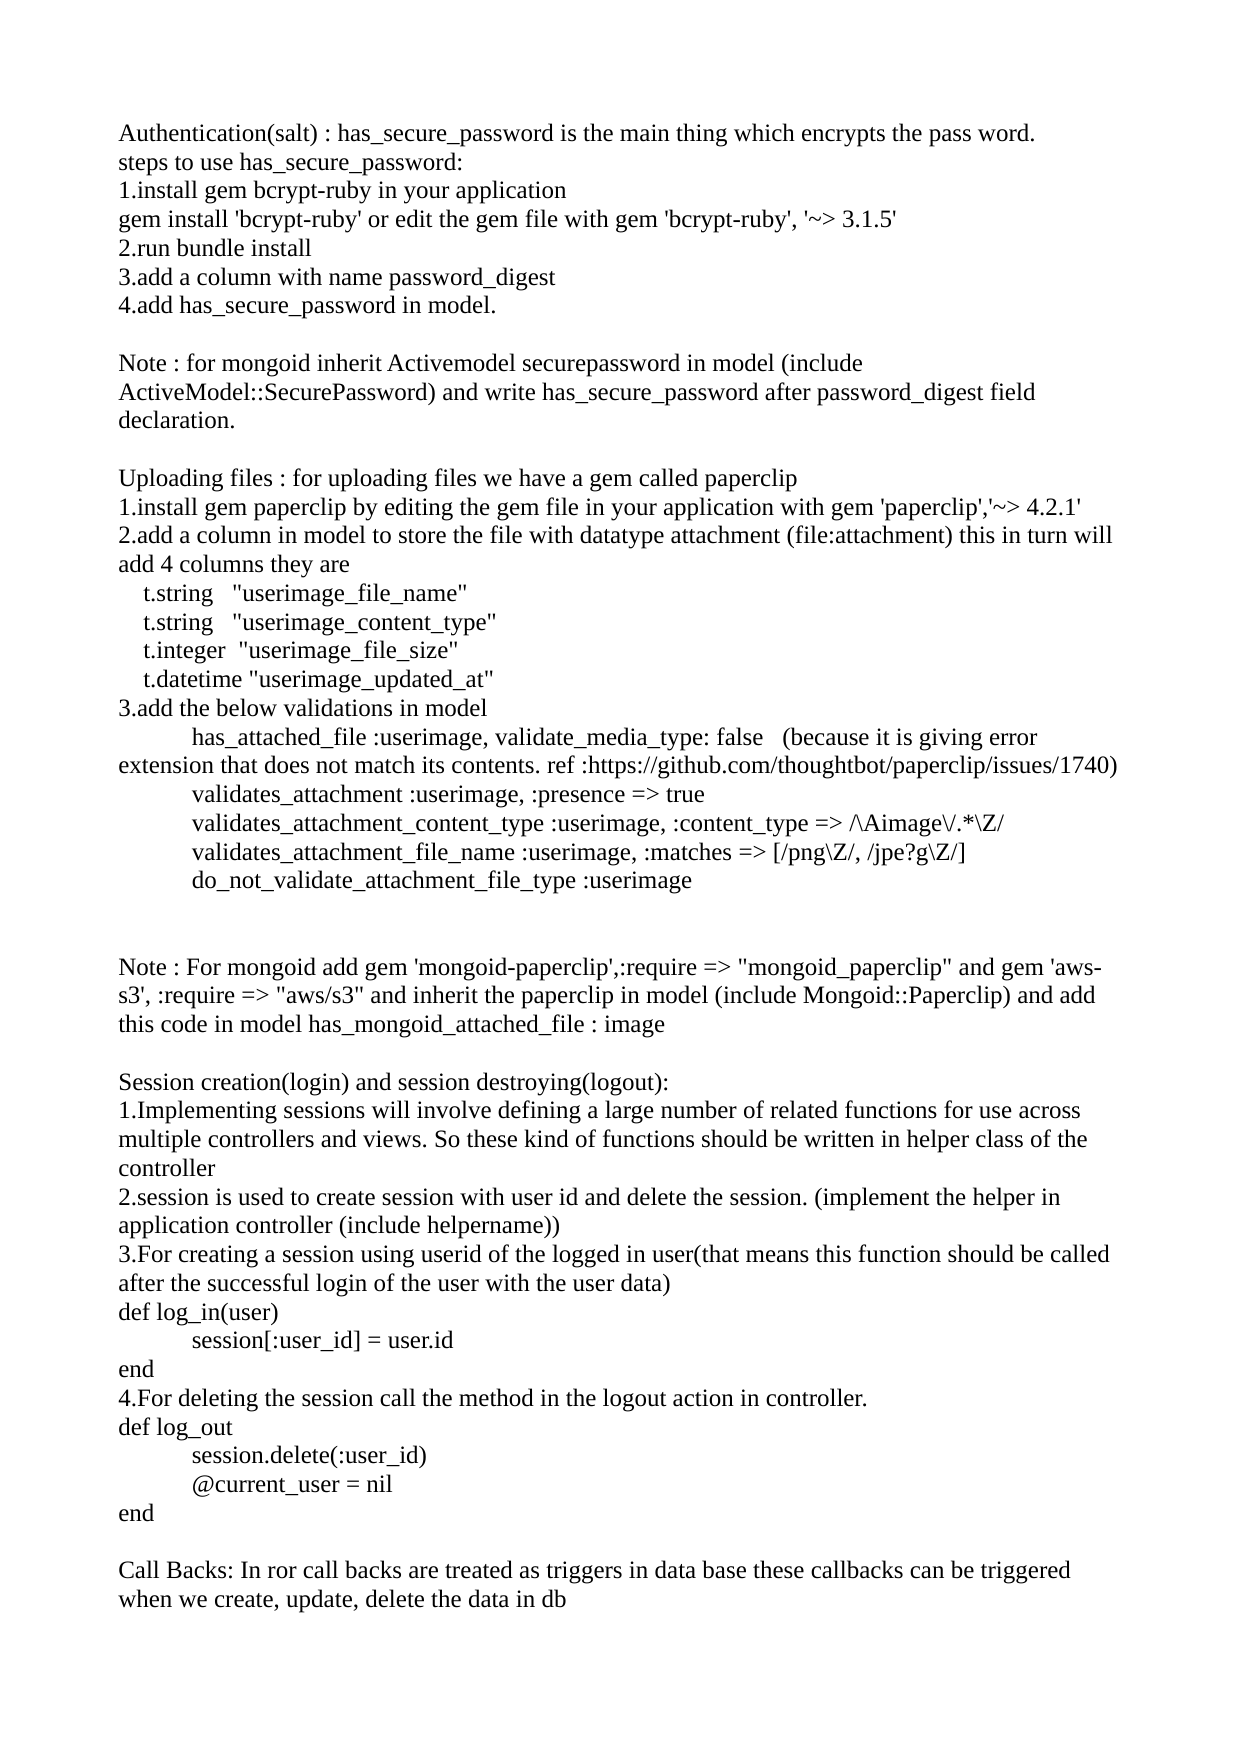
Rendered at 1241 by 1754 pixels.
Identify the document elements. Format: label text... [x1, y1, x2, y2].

text 2.add a column in model to store the file with datatype attachment (file:attachment) this in turn will add 4 columns they are [118, 521, 1122, 578]
text Session creation(login) and session destroying(logout): [118, 1067, 1122, 1096]
text Note : For mongoid add gem 'mongoid-paperclip',:require => "mongoid_paperclip" and gem 'aws-s3', :require => "aws/s3" and inherit the paperclip in model (include Mongoid::Paperclip) and add this code in model has_mongoid_attached_file : image [118, 952, 1122, 1038]
text 3.add a column with name password_digest [118, 262, 1122, 291]
text session.delete(:user_id) [118, 1441, 1122, 1469]
text 2.run bundle install [118, 233, 1122, 262]
text Note : for mongoid inherit Activemodel securepassword in model (include ActiveModel::SecurePassword) and write has_secure_password after password_digest field declaration. [118, 348, 1122, 434]
text @current_user = nil [118, 1469, 1122, 1498]
text def log_out [118, 1412, 1122, 1441]
text validates_attachment_content_type :userimage, :content_type => /\Aimage\/.*\Z/ [118, 808, 1122, 837]
text t.string "userimage_file_name" [118, 578, 1122, 607]
text Uploading files : for uploading files we have a gem called paperclip [118, 463, 1122, 492]
text 1.install gem paperclip by editing the gem file in your application with gem 'paperclip','~> 4.2.1' [118, 492, 1122, 521]
text 1.Implementing sessions will involve defining a large number of related functions for use across multiple controllers and views. So these kind of functions should be written in helper class of the controller [118, 1096, 1122, 1182]
text 3.For creating a session using userid of the logged in user(that means this function should be called after the successful login of the user with the user data) [118, 1239, 1122, 1297]
text do_not_validate_attachment_file_type :userimage [118, 866, 1122, 894]
text validates_attachment :userimage, :presence => true [118, 779, 1122, 808]
text Authentication(salt) : has_secure_password is the main thing which encrypts the pass word. [118, 118, 1122, 147]
text 4.add has_secure_password in model. [118, 291, 1122, 319]
text 3.add the below validations in model [118, 693, 1122, 722]
text session[:user_id] = user.id [118, 1326, 1122, 1354]
text gem install 'bcrypt-ruby' or edit the gem file with gem 'bcrypt-ruby', '~> 3.1.5' [118, 204, 1122, 233]
text has_attached_file :userimage, validate_media_type: false (because it is giving error extension that does not match its contents. ref :https://github.com/thoughtbot/paperclip/issues/1740) [118, 722, 1122, 779]
text end [118, 1498, 1122, 1527]
text 1.install gem bcrypt-ruby in your application [118, 176, 1122, 204]
text t.datetime "userimage_updated_at" [118, 664, 1122, 693]
text steps to use has_secure_password: [118, 147, 1122, 176]
text validates_attachment_file_name :userimage, :matches => [/png\Z/, /jpe?g\Z/] [118, 837, 1122, 866]
text t.string "userimage_content_type" [118, 607, 1122, 636]
text Call Backs: In ror call backs are treated as triggers in data base these callbacks can be triggered when we create, update, delete the data in db [118, 1556, 1122, 1613]
text t.integer "userimage_file_size" [118, 636, 1122, 664]
text 2.session is used to create session with user id and delete the session. (implement the helper in application controller (include helpername)) [118, 1182, 1122, 1239]
text 4.For deleting the session call the method in the logout action in controller. [118, 1383, 1122, 1412]
text def log_in(user) [118, 1297, 1122, 1326]
text end [118, 1354, 1122, 1383]
